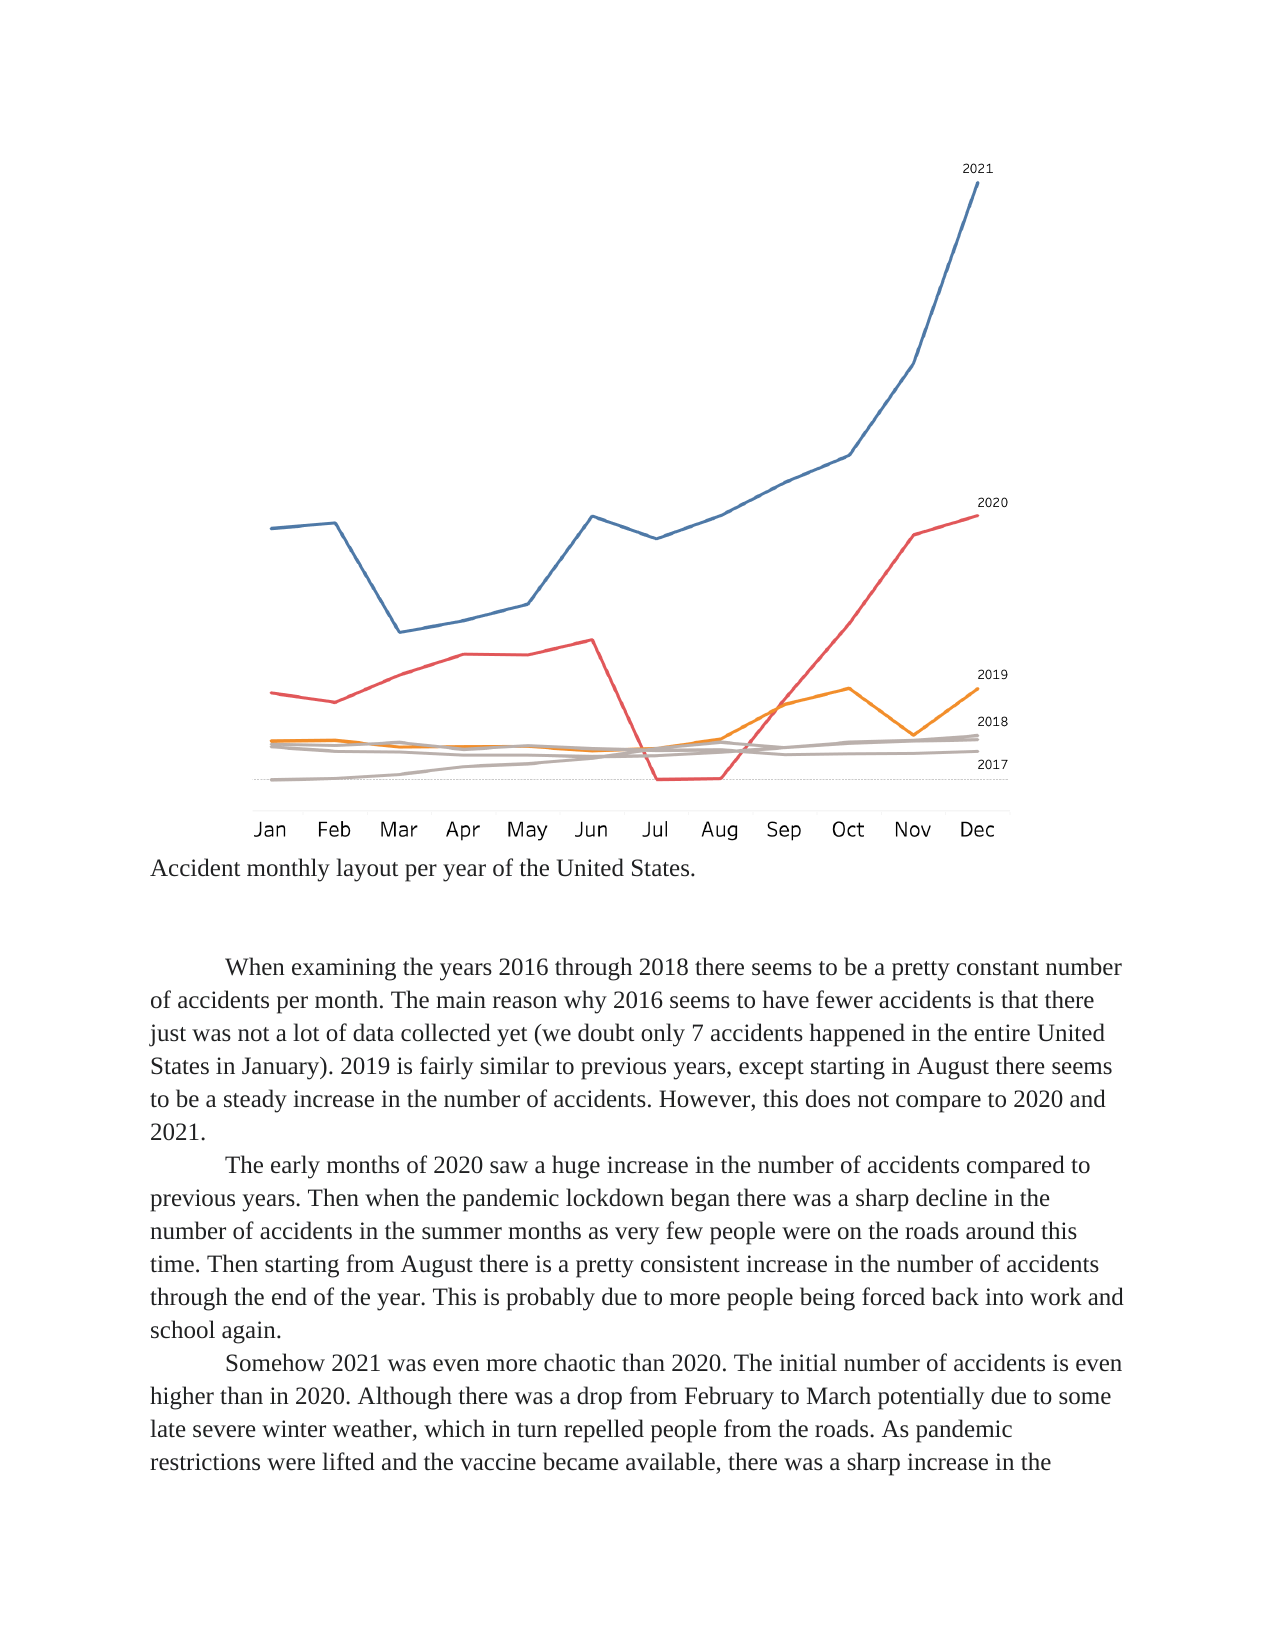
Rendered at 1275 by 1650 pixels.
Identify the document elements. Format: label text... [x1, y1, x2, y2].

picture [252, 150, 1023, 849]
text Somehow 2021 was even more chaotic than 2020. The initial number of accidents is even higher than in 2020. Although there was a drop from February to March potentially due to some late severe winter weather, which in turn repelled people from the roads. As pandemic restrictions were lifted and the vaccine became available, there was a sharp increase in the [150, 1348, 1125, 1476]
text The early months of 2020 saw a huge increase in the number of accidents compared to previous years. Then when the pandemic lockdown began there was a sharp decline in the number of accidents in the summer months as very few people were on the roads around this time. Then starting from August there is a pretty consistent increase in the number of accidents through the end of the year. This is probably due to more people being forced back into work and school again. [150, 1150, 1125, 1344]
text When examining the years 2016 through 2018 there seems to be a pretty constant number of accidents per month. The main reason why 2016 seems to have fewer accidents is that there just was not a lot of data collected yet (we doubt only 7 accidents happened in the entire United States in January). 2019 is fairly similar to previous years, except starting in August there seems to be a steady increase in the number of accidents. However, this does not compare to 2020 and 2021. [150, 952, 1125, 1146]
text Accident monthly layout per year of the United States. [150, 853, 1125, 882]
